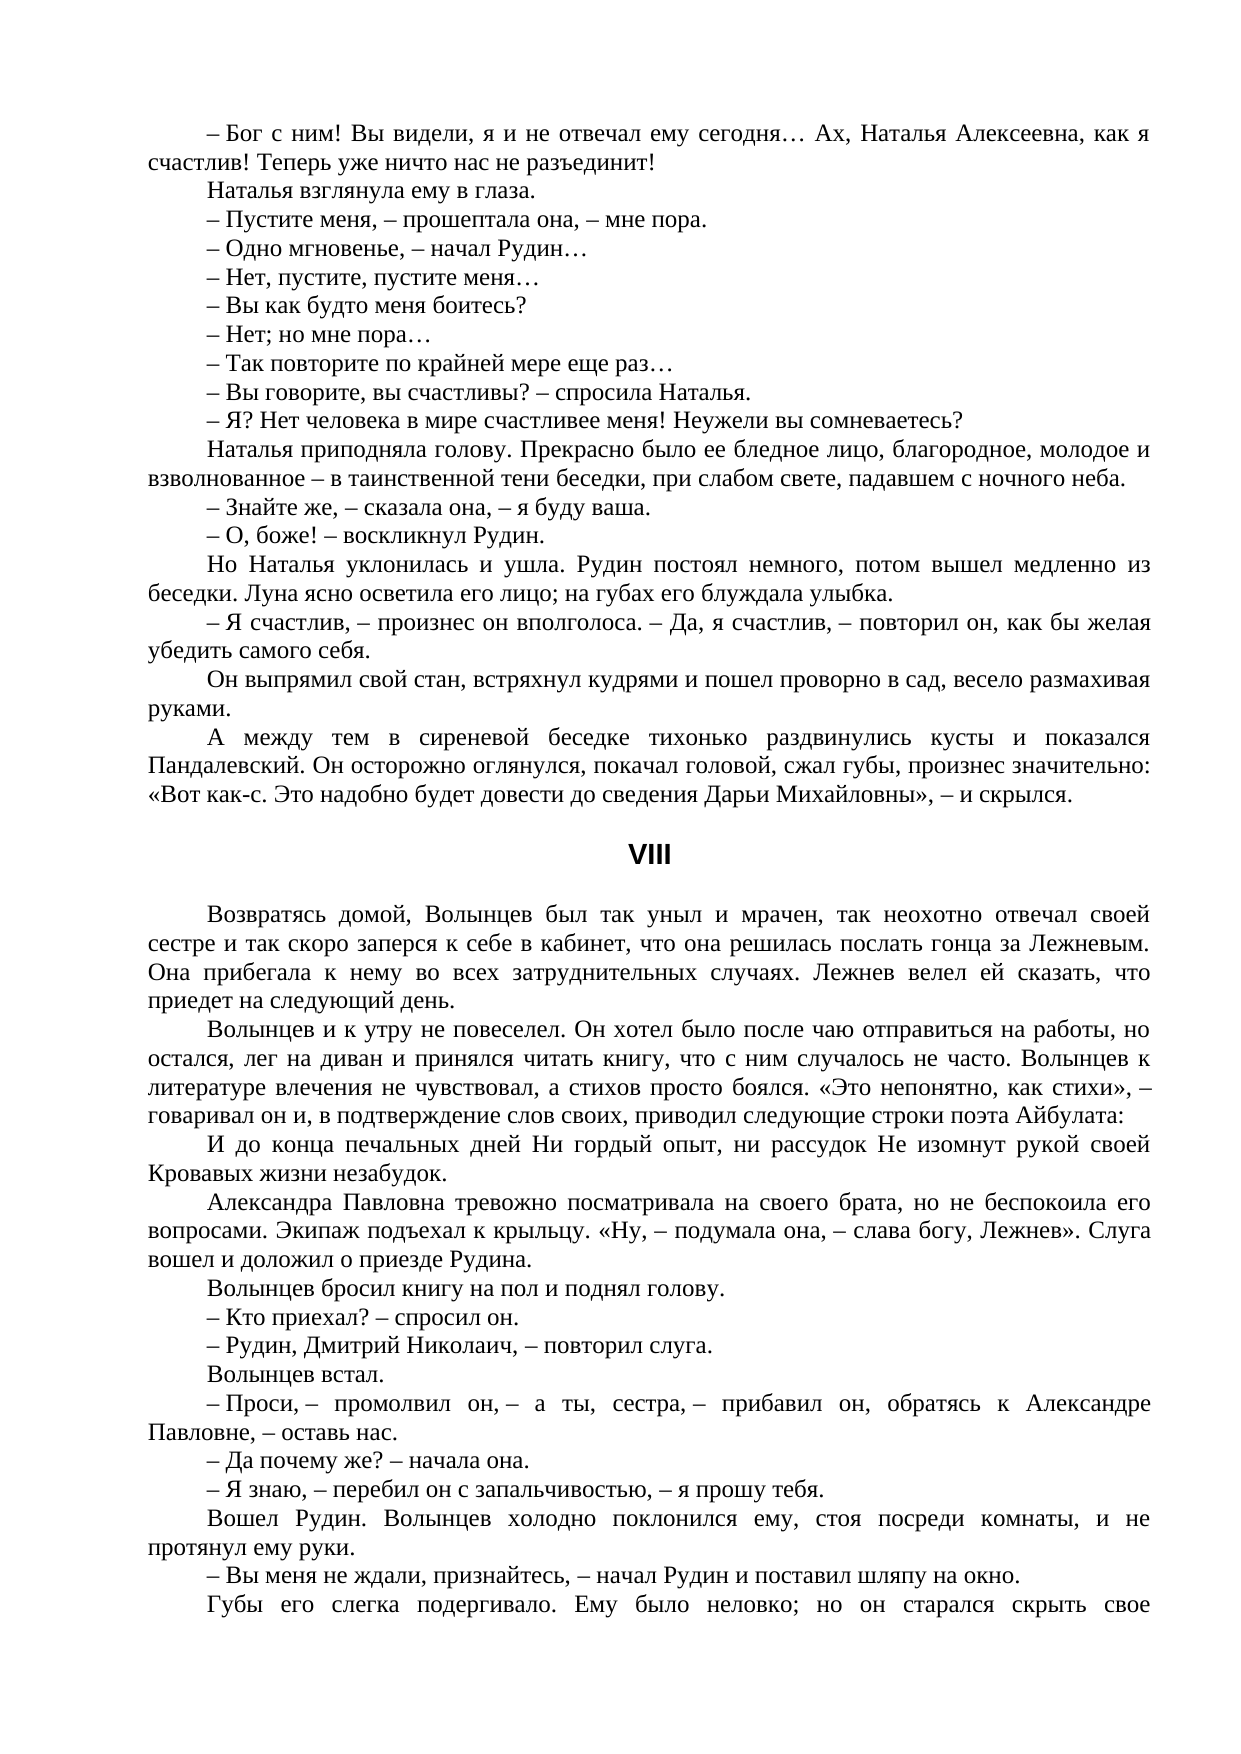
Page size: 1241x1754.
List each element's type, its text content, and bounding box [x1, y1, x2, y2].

text А между тем в сиреневой беседке тихонько раздвинулись кусты и показался Пандалевский. Он осторожно оглянулся, покачал головой, сжал губы, произнес значительно: «Вот как-с. Это надобно будет довести до сведения Дарьи Михайловны», – и скрылся. [148, 722, 1152, 808]
text – Одно мгновенье, – начал Рудин… [148, 233, 1152, 262]
text Александра Павловна тревожно посматривала на своего брата, но не беспокоила его вопросами. Экипаж подъехал к крыльцу. «Ну, – подумала она, – слава богу, Лежнев». Слуга вошел и доложил о приезде Рудина. [148, 1187, 1152, 1273]
text – Нет; но мне пора… [148, 319, 1152, 348]
text Возвратясь домой, Волынцев был так уныл и мрачен, так неохотно отвечал своей сестре и так скоро заперся к себе в кабинет, что она решилась послать гонца за Лежневым. Она прибегала к нему во всех затруднительных случаях. Лежнев велел ей сказать, что приедет на следующий день. [148, 899, 1152, 1014]
text Волынцев встал. [148, 1359, 1152, 1388]
text – Проси, – промолвил он, – а ты, сестра, – прибавил он, обратясь к Александре Павловне, – оставь нас. [148, 1388, 1152, 1445]
text – Пустите меня, – прошептала она, – мне пора. [148, 204, 1152, 233]
text Волынцев бросил книгу на пол и поднял голову. [148, 1273, 1152, 1302]
text Губы его слегка подергивало. Ему было неловко; но он старался скрыть свое [148, 1589, 1152, 1618]
text Вошел Рудин. Волынцев холодно поклонился ему, стоя посреди комнаты, и не протянул ему руки. [148, 1503, 1152, 1560]
text – Рудин, Дмитрий Николаич, – повторил слуга. [148, 1330, 1152, 1359]
text Он выпрямил свой стан, встряхнул кудрями и пошел проворно в сад, весело размахивая руками. [148, 664, 1152, 722]
text – Кто приехал? – спросил он. [148, 1302, 1152, 1330]
text – О, боже! – воскликнул Рудин. [148, 521, 1152, 549]
text – Я? Нет человека в мире счастливее меня! Неужели вы сомневаетесь? [148, 406, 1152, 434]
text – Нет, пустите, пустите меня… [148, 262, 1152, 291]
text Наталья приподняла голову. Прекрасно было ее бледное лицо, благородное, молодое и взволнованное – в таинственной тени беседки, при слабом свете, падавшем с ночного неба. [148, 434, 1152, 492]
text Волынцев и к утру не повеселел. Он хотел было после чаю отправиться на работы, но остался, лег на диван и принялся читать книгу, что с ним случалось не часто. Волынцев к литературе влечения не чувствовал, а стихов просто боялся. «Это непонятно, как стихи», – говаривал он и, в подтверждение слов своих, приводил следующие строки поэта Айбулата: [148, 1014, 1152, 1129]
text – Вы как будто меня боитесь? [148, 291, 1152, 319]
text – Я знаю, – перебил он с запальчивостью, – я прошу тебя. [148, 1474, 1152, 1503]
text – Бог с ним! Вы видели, я и не отвечал ему сегодня… Ах, Наталья Алексеевна, как я счастлив! Теперь уже ничто нас не разъединит! [148, 118, 1152, 176]
text – Да почему же? – начала она. [148, 1445, 1152, 1474]
text – Так повторите по крайней мере еще раз… [148, 348, 1152, 377]
text И до конца печальных дней Ни гордый опыт, ни рассудок Не изомнут рукой своей Кровавых жизни незабудок. [148, 1129, 1152, 1187]
text Наталья взглянула ему в глаза. [148, 176, 1152, 204]
text – Вы говорите, вы счастливы? – спросила Наталья. [148, 377, 1152, 406]
text – Знайте же, – сказала она, – я буду ваша. [148, 492, 1152, 521]
subtitle VIII [148, 837, 1152, 870]
text – Вы меня не ждали, признайтесь, – начал Рудин и поставил шляпу на окно. [148, 1560, 1152, 1589]
text Но Наталья уклонилась и ушла. Рудин постоял немного, потом вышел медленно из беседки. Луна ясно осветила его лицо; на губах его блуждала улыбка. [148, 549, 1152, 607]
text – Я счастлив, – произнес он вполголоса. – Да, я счастлив, – повторил он, как бы желая убедить самого себя. [148, 607, 1152, 664]
